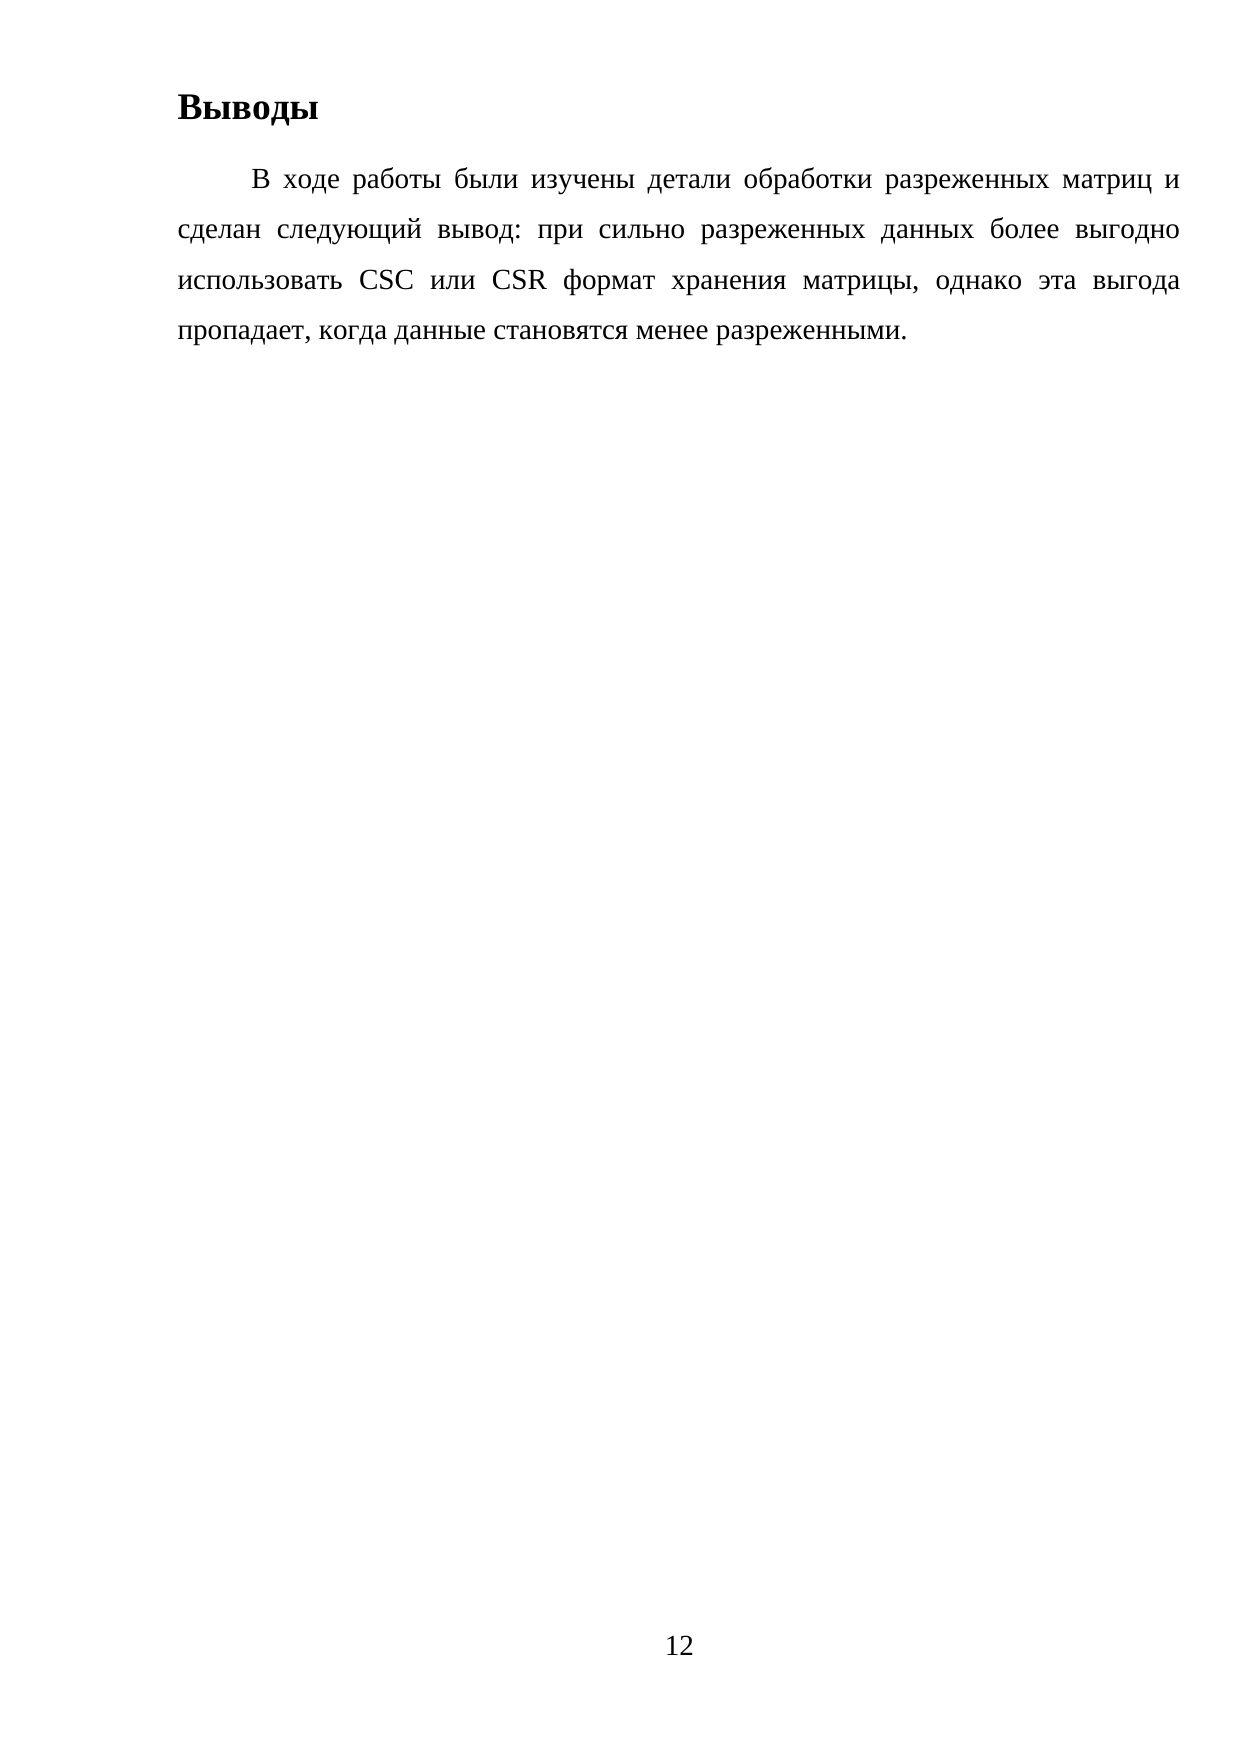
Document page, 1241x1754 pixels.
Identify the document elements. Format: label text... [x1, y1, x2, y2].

text В ходе работы были изучены детали обработки разреженных матриц и сделан следующий вывод: при сильно разреженных данных более выгодно использовать CSC или CSR формат хранения матрицы, однако эта выгода пропадает, когда данные становятся менее разреженными. [177, 161, 1181, 346]
subtitle Выводы [177, 84, 1181, 127]
